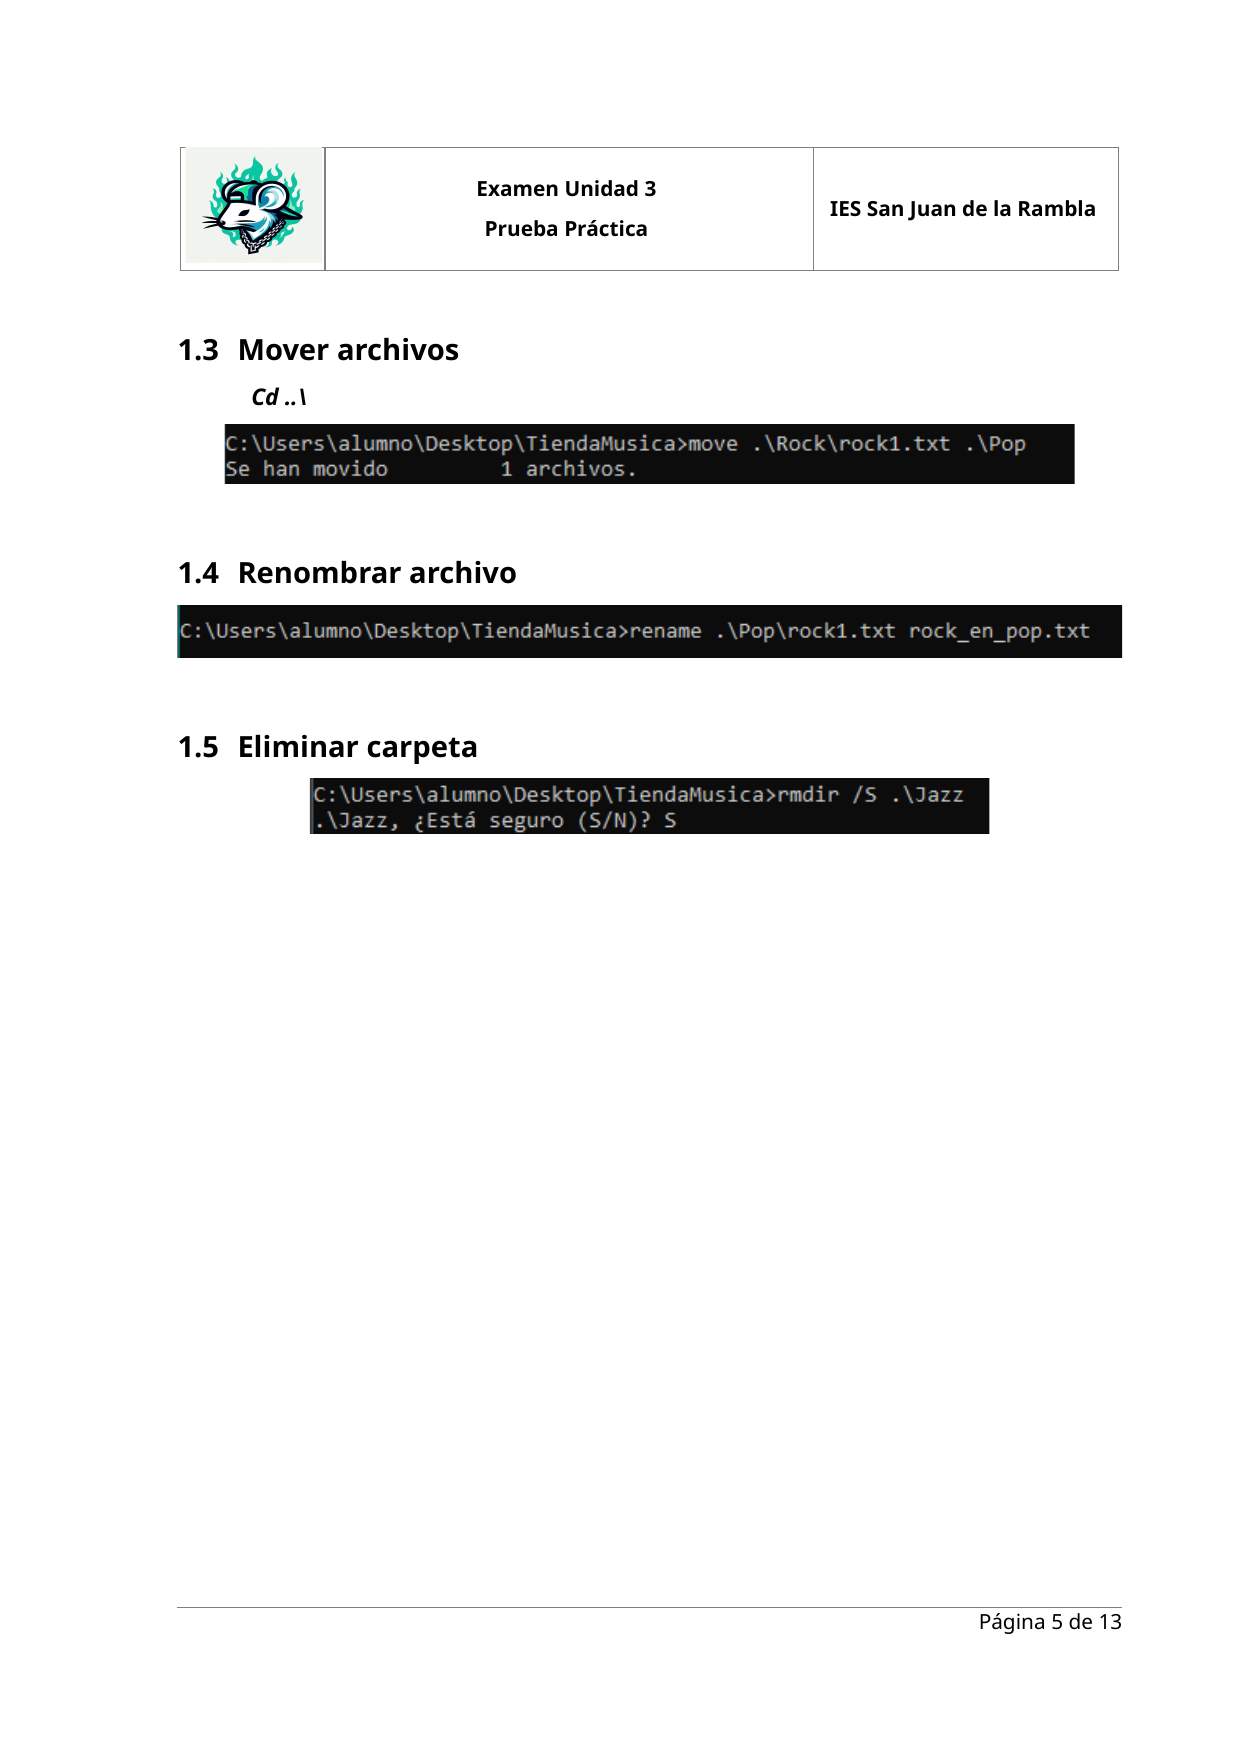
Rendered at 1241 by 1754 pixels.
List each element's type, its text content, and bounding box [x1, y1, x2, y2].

picture [185, 147, 322, 263]
subtitle Eliminar carpeta [177, 727, 1122, 766]
subtitle Renombrar archivo [177, 553, 1122, 592]
text Cd ..\ [177, 381, 1122, 412]
picture [309, 778, 990, 834]
subtitle Mover archivos [177, 329, 1122, 368]
picture [224, 424, 1075, 484]
picture [177, 605, 1123, 658]
